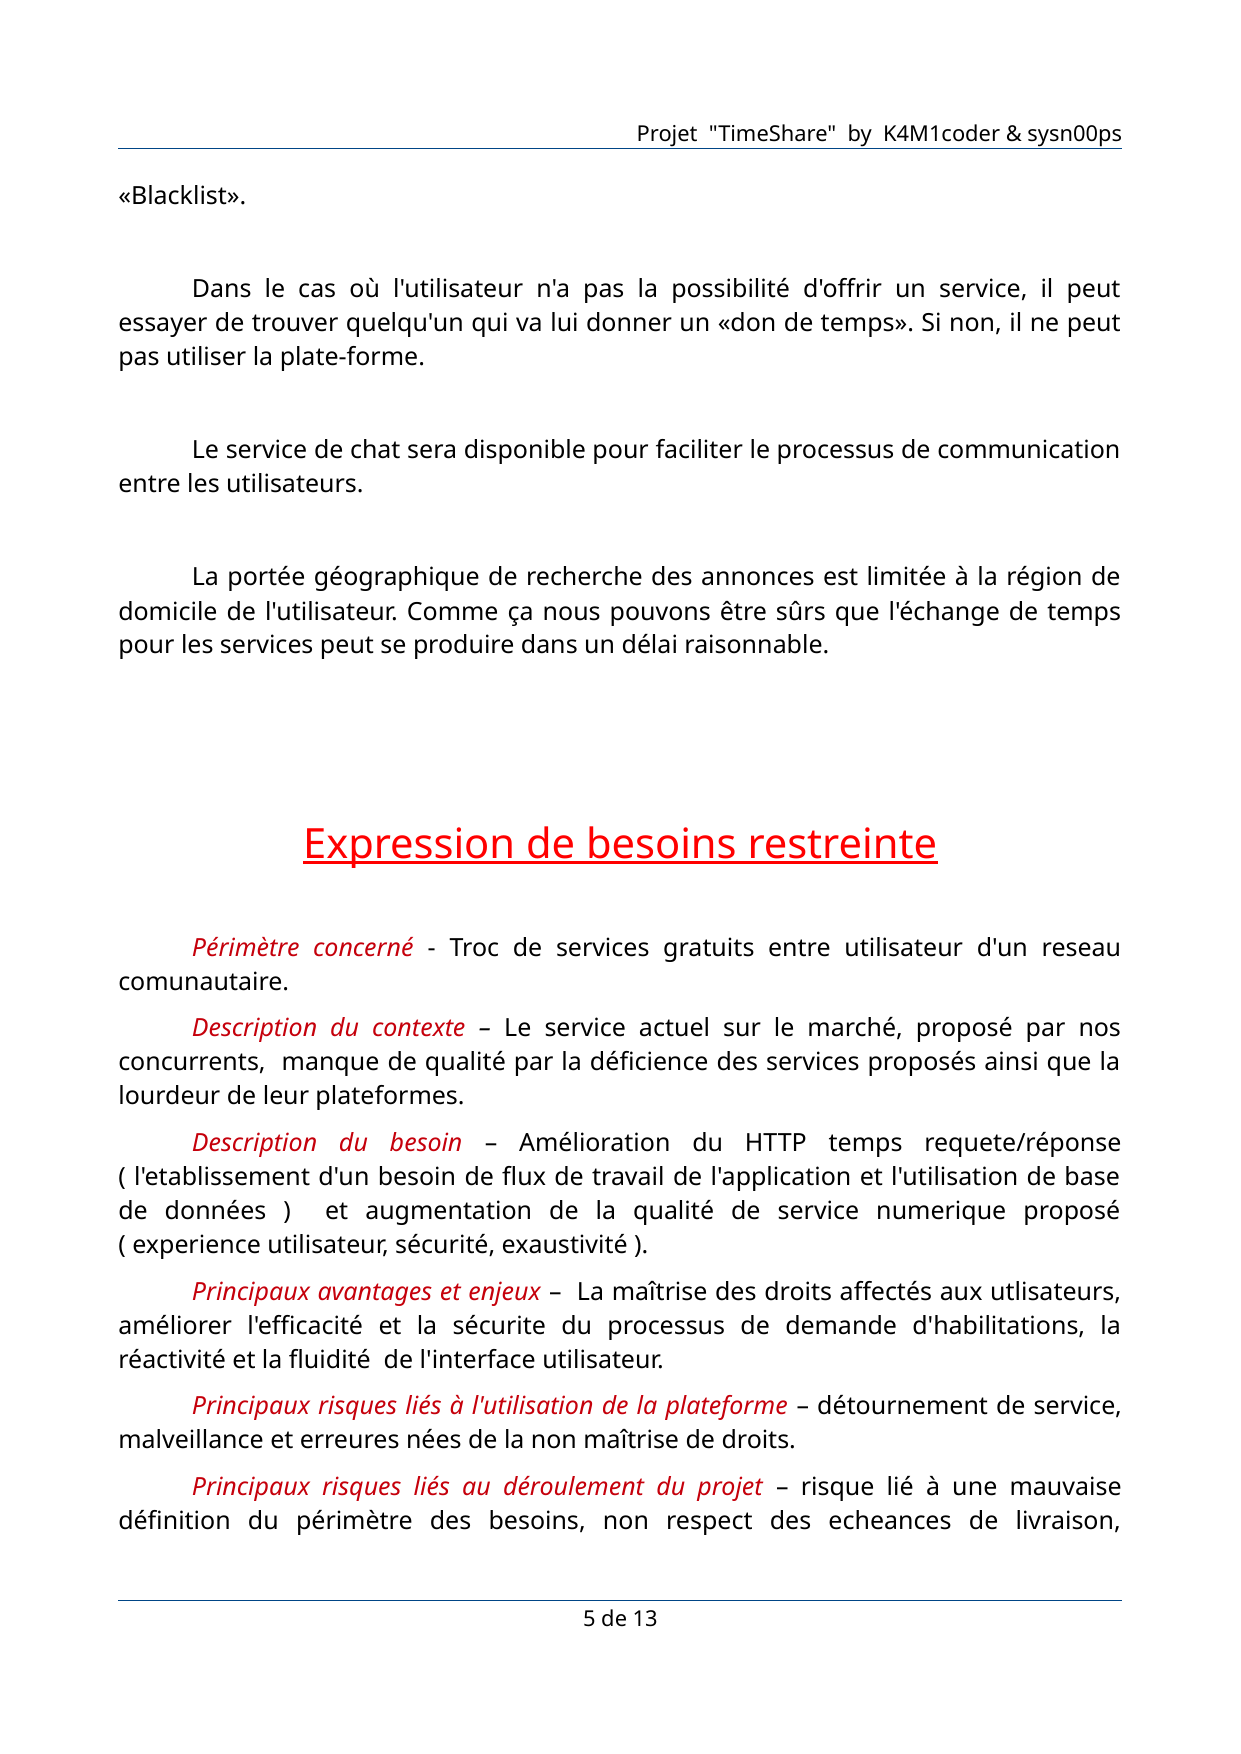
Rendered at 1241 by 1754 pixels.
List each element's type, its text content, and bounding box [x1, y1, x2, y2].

text Description du besoin – Amélioration du HTTP temps requete/réponse ( l'etablissement d'un besoin de flux de travail de l'application et l'utilisation de base de données ) et augmentation de la qualité de service numerique proposé ( experience utilisateur, sécurité, exaustivité ). [118, 1124, 1122, 1261]
text Principaux risques liés au déroulement du projet – risque lié à une mauvaise définition du périmètre des besoins, non respect des echeances de livraison, [118, 1469, 1122, 1537]
text Dans le cas où l'utilisateur n'a pas la possibilité d'offrir un service, il peut essayer de trouver quelqu'un qui va lui donner un «don de temps». Si non, il ne peut pas utiliser la plate-forme. [118, 271, 1122, 373]
text Principaux avantages et enjeux – La maîtrise des droits affectés aux utlisateurs, améliorer l'efficacité et la sécurite du processus de demande d'habilitations, la réactivité et la fluidité de l'interface utilisateur. [118, 1273, 1122, 1376]
text Principaux risques liés à l'utilisation de la plateforme – détournement de service, malveillance et erreures nées de la non maîtrise de droits. [118, 1388, 1122, 1456]
text La portée géographique de recherche des annonces est limitée à la région de domicile de l'utilisateur. Comme ça nous pouvons être sûrs que l'échange de temps pour les services peut se produire dans un délai raisonnable. [118, 559, 1122, 661]
text Le service de chat sera disponible pour faciliter le processus de communication entre les utilisateurs. [118, 432, 1122, 500]
text «Blacklist». [118, 177, 1122, 212]
text Description du contexte – Le service actuel sur le marché, proposé par nos concurrents, manque de qualité par la déficience des services proposés ainsi que la lourdeur de leur plateformes. [118, 1010, 1122, 1112]
text Périmètre concerné - Troc de services gratuits entre utilisateur d'un reseau comunautaire. [118, 929, 1122, 997]
text Expression de besoins restreinte [118, 813, 1122, 870]
